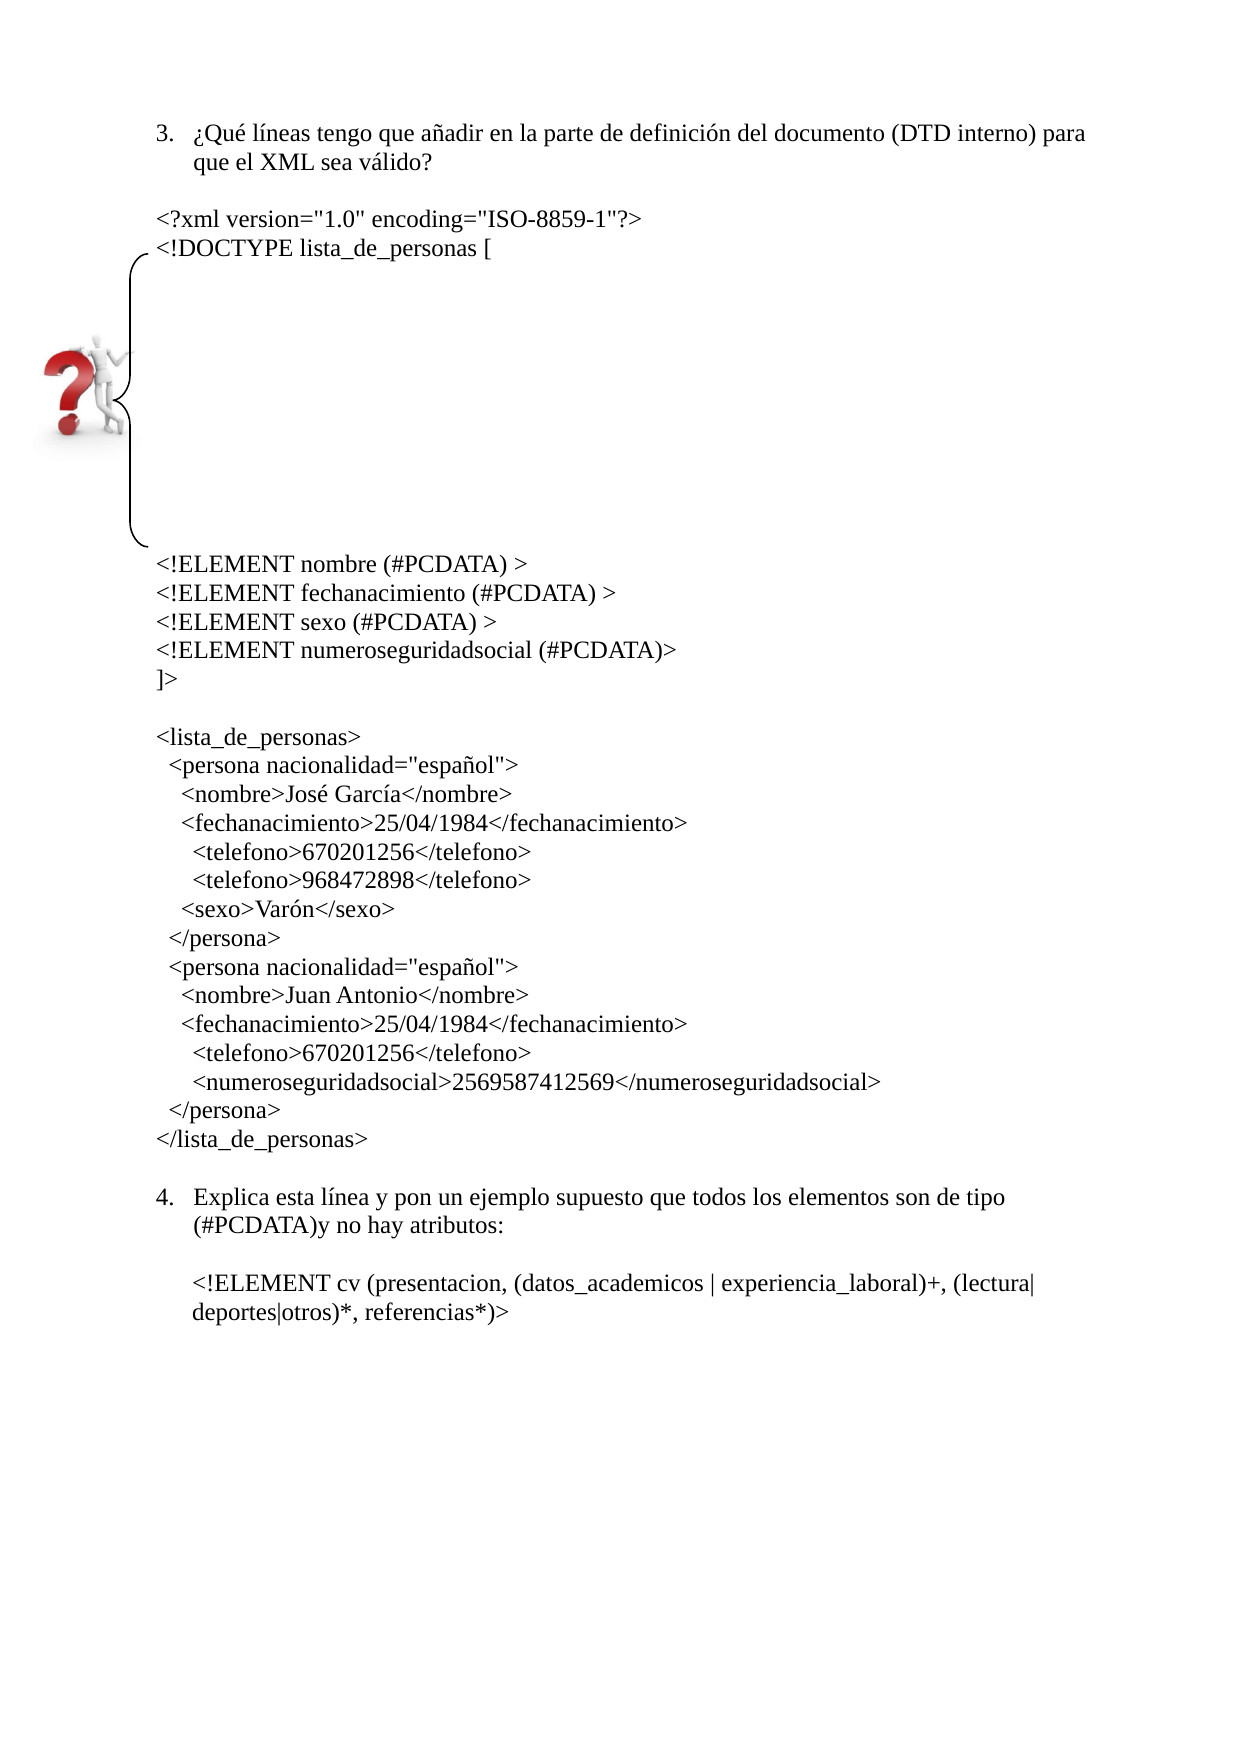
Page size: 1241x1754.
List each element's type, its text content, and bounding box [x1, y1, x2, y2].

text <numeroseguridadsocial>2569587412569</numeroseguridadsocial> [156, 1067, 1122, 1096]
text <telefono>670201256</telefono> [156, 837, 1122, 866]
text <!ELEMENT cv (presentacion, (datos_academicos | experiencia_laboral)+, (lectura|deportes|otros)*, referencias*)> [192, 1268, 1122, 1326]
text <nombre>Juan Antonio</nombre> [156, 981, 1122, 1009]
text <nombre>José García</nombre> [156, 779, 1122, 808]
text ]> [156, 664, 1122, 693]
text <!ELEMENT sexo (#PCDATA) > [156, 607, 1122, 636]
text <lista_de_personas> [156, 722, 1122, 751]
text <fechanacimiento>25/04/1984</fechanacimiento> [156, 808, 1122, 837]
list Explica esta línea y pon un ejemplo supuesto que todos los elementos son de tipo (#PCDATA)y no hay atributos: [156, 1182, 1122, 1239]
text <!ELEMENT numeroseguridadsocial (#PCDATA)> [156, 636, 1122, 664]
text <persona nacionalidad="español"> [156, 751, 1122, 779]
text </persona> [156, 923, 1122, 952]
text <!ELEMENT nombre (#PCDATA) > [156, 549, 1122, 578]
text <?xml version="1.0" encoding="ISO-8859-1"?> [156, 204, 1122, 233]
text <!DOCTYPE lista_de_personas [ [156, 233, 1122, 262]
picture [118, 306, 148, 461]
text <sexo>Varón</sexo> [156, 894, 1122, 923]
text </persona> [156, 1096, 1122, 1124]
text <telefono>670201256</telefono> [156, 1038, 1122, 1067]
text <telefono>968472898</telefono> [156, 866, 1122, 894]
text <persona nacionalidad="español"> [156, 952, 1122, 981]
text </lista_de_personas> [156, 1124, 1122, 1153]
picture [32, 306, 129, 461]
text <!ELEMENT fechanacimiento (#PCDATA) > [156, 578, 1122, 607]
list ¿Qué líneas tengo que añadir en la parte de definición del documento (DTD interno) para que el XML sea válido? [156, 118, 1122, 176]
text <fechanacimiento>25/04/1984</fechanacimiento> [156, 1009, 1122, 1038]
